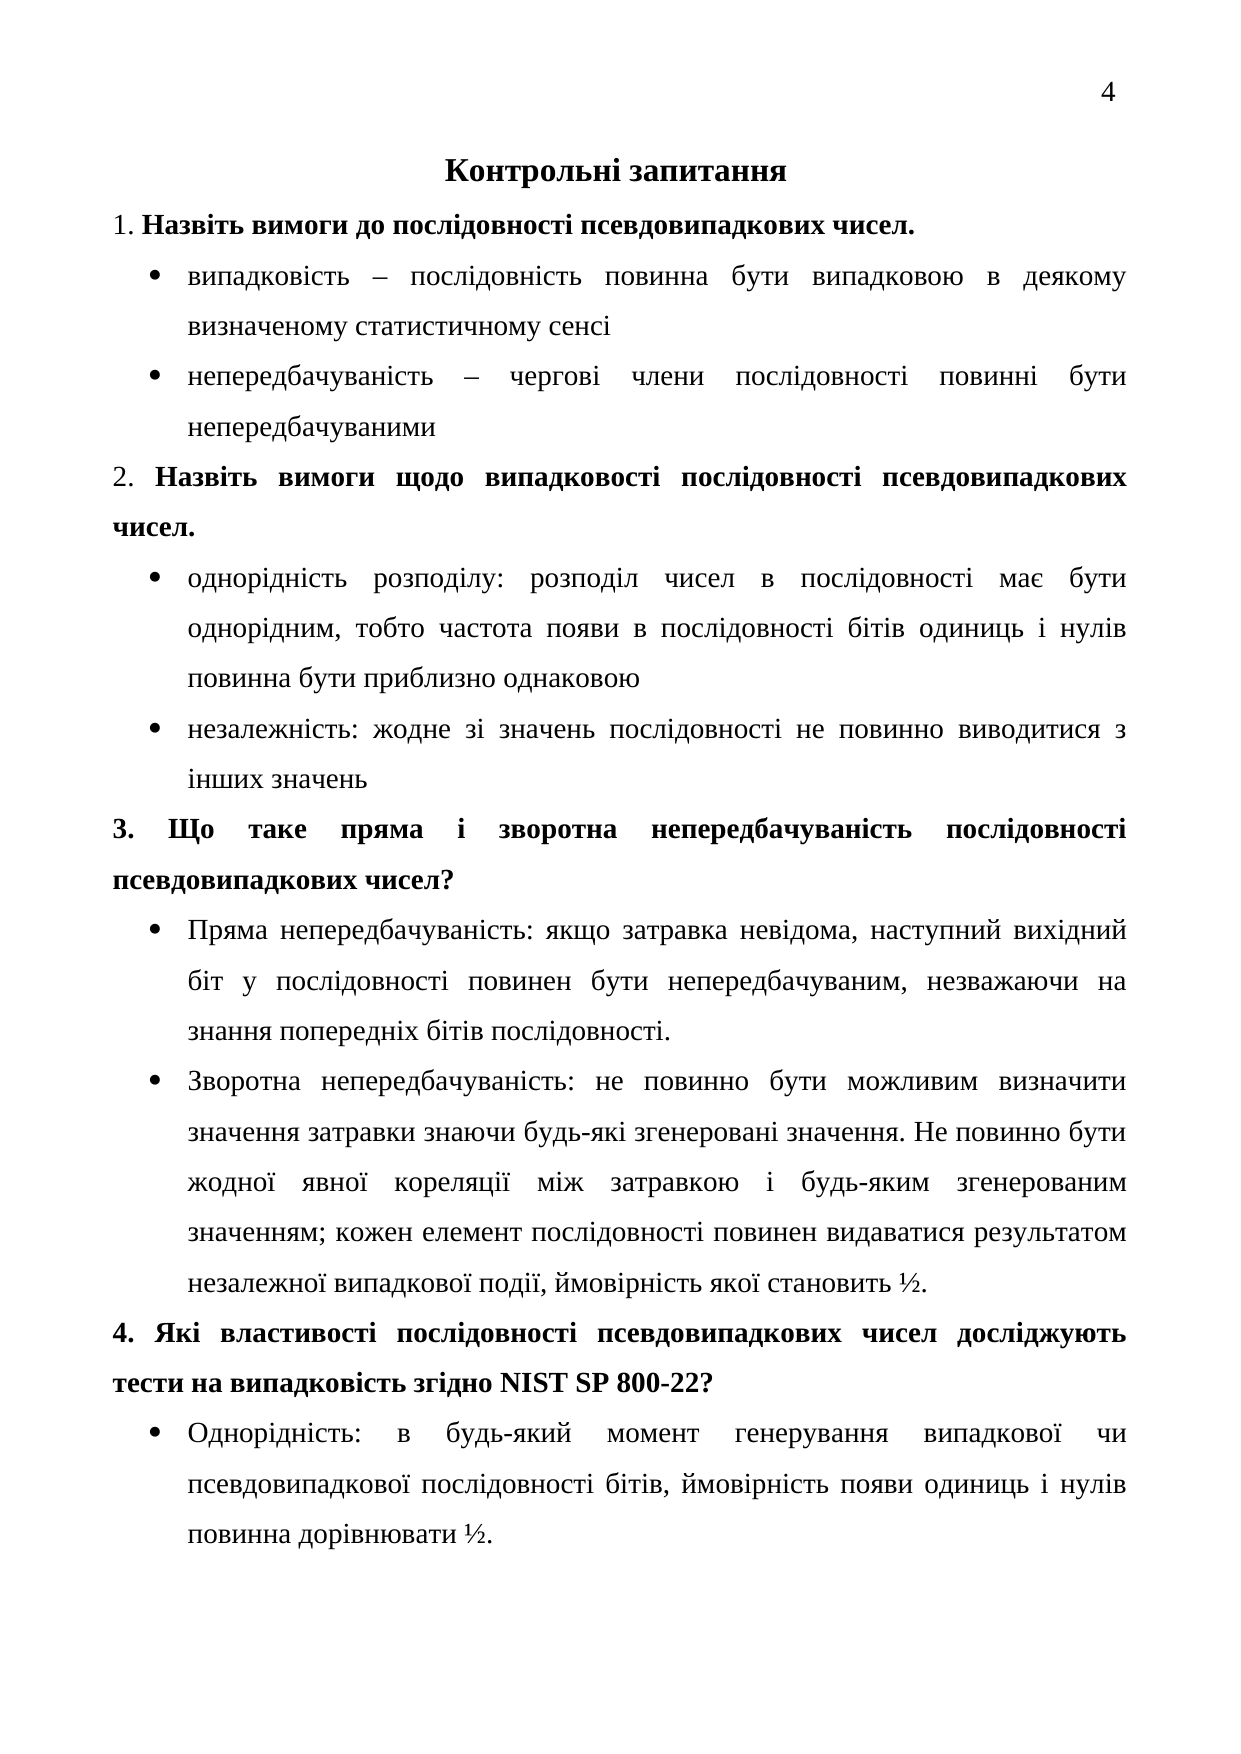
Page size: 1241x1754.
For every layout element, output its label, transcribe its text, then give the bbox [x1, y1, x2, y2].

list непередбачуваність – чергові члени послідовності повинні бути непередбачуваними [150, 358, 1128, 442]
list Пряма непередбачуваність: якщо затравка невідома, наступний вихідний біт у послідовності повинен бути непередбачуваним, незважаючи на знання попередніх бітів послідовності. [150, 912, 1128, 1047]
list незалежність: жодне зі значень послідовності не повинно виводитися з інших значень [150, 711, 1128, 795]
list випадковість – послідовність повинна бути випадковою в деякому визначеному статистичному сенсі [150, 258, 1128, 342]
list однорідність розподілу: розподіл чисел в послідовності має бути однорідним, тобто частота появи в послідовності бітів одиниць і нулів повинна бути приблизно однаковою [150, 560, 1128, 694]
text 3. Що таке пряма і зворотна непередбачуваність послідовності псевдовипадкових чисел? [112, 812, 1128, 896]
text 1. Назвіть вимоги до послідовності псевдовипадкових чисел. [112, 207, 1128, 241]
text 2. Назвіть вимоги щодо випадковості послідовності псевдовипадкових чисел. [112, 459, 1128, 543]
text 4. Які властивості послідовності псевдовипадкових чисел досліджують тести на випадковість згідно NIST SP 800-22? [112, 1315, 1128, 1399]
list Зворотна непередбачуваність: не повинно бути можливим визначити значення затравки знаючи будь-які згенеровані значення. Не повинно бути жодної явної кореляції між затравкою і будь-яким згенерованим значенням; кожен елемент послідовності повинен видаватися результатом незалежної випадкової події, ймовірність якої становить ½. [150, 1063, 1128, 1298]
text Контрольні запитання [112, 150, 1128, 188]
list Однорідність: в будь-який момент генерування випадкової чи псевдовипадкової послідовності бітів, ймовірність появи одиниць і нулів повинна дорівнювати ½. [150, 1416, 1128, 1550]
